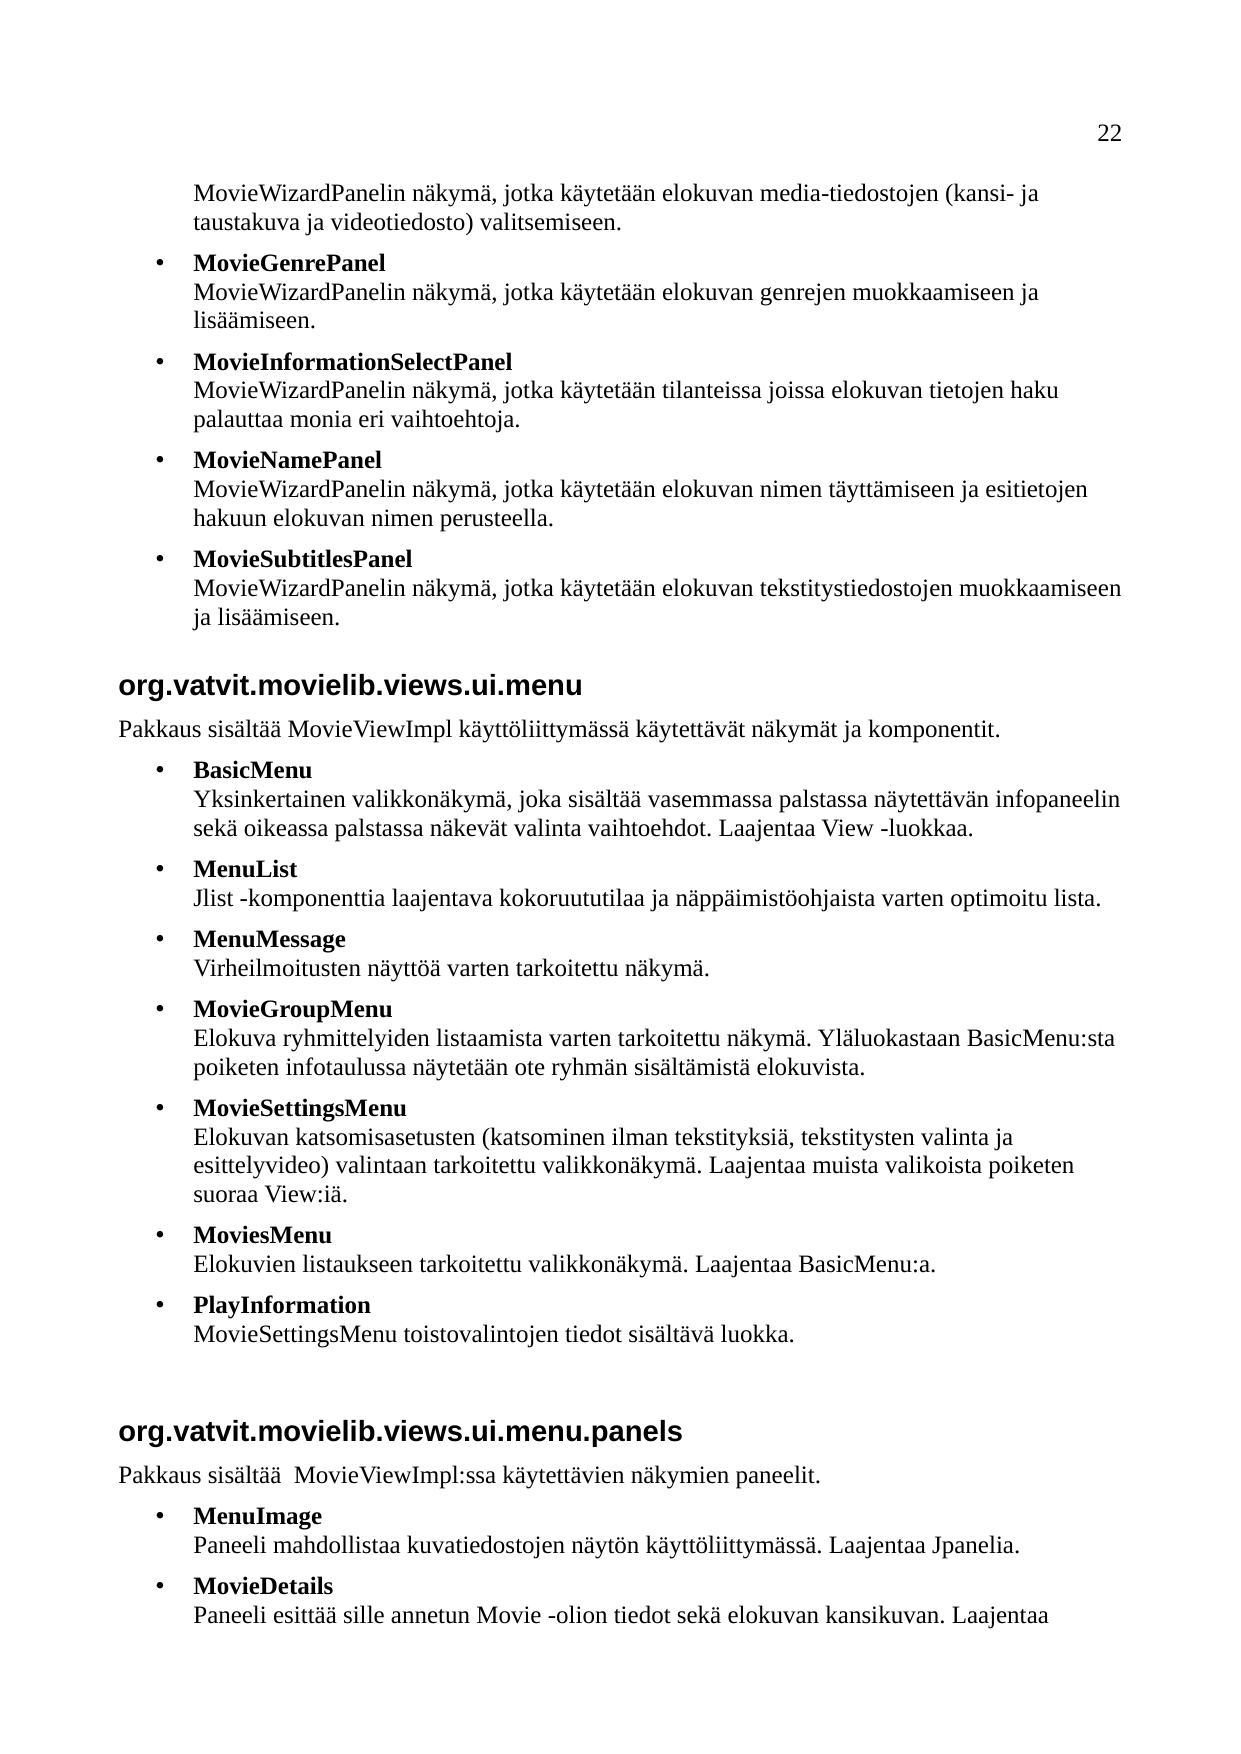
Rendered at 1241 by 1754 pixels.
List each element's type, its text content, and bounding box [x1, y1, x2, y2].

list MovieGroupMenu Elokuva ryhmittelyiden listaamista varten tarkoitettu näkymä. Yläluokastaan BasicMenu:sta poiketen infotaulussa näytetään ote ryhmän sisältämistä elokuvista. [156, 994, 1122, 1080]
subtitle org.vatvit.movielib.views.ui.menu [118, 668, 1122, 702]
list MoviesMenu Elokuvien listaukseen tarkoitettu valikkonäkymä. Laajentaa BasicMenu:a. [156, 1220, 1122, 1278]
text Pakkaus sisältää MovieViewImpl:ssa käytettävien näkymien paneelit. [118, 1460, 1122, 1489]
list MovieGenrePanel MovieWizardPanelin näkymä, jotka käytetään elokuvan genrejen muokkaamiseen ja lisäämiseen. [156, 248, 1122, 334]
list MovieSubtitlesPanel MovieWizardPanelin näkymä, jotka käytetään elokuvan tekstitystiedostojen muokkaamiseen ja lisäämiseen. [156, 544, 1122, 631]
list PlayInformation MovieSettingsMenu toistovalintojen tiedot sisältävä luokka. [156, 1290, 1122, 1377]
list MovieWizardPanelin näkymä, jotka käytetään elokuvan media-tiedostojen (kansi- ja taustakuva ja videotiedosto) valitsemiseen. [156, 178, 1122, 236]
list BasicMenu Yksinkertainen valikkonäkymä, joka sisältää vasemmassa palstassa näytettävän infopaneelin sekä oikeassa palstassa näkevät valinta vaihtoehdot. Laajentaa View -luokkaa. [156, 755, 1122, 842]
text Pakkaus sisältää MovieViewImpl käyttöliittymässä käytettävät näkymät ja komponentit. [118, 714, 1122, 743]
list MenuImage Paneeli mahdollistaa kuvatiedostojen näytön käyttöliittymässä. Laajentaa Jpanelia. [156, 1501, 1122, 1559]
list MovieDetails Paneeli esittää sille annetun Movie -olion tiedot sekä elokuvan kansikuvan. Laajentaa [156, 1571, 1122, 1629]
subtitle org.vatvit.movielib.views.ui.menu.panels [118, 1414, 1122, 1448]
list MenuList Jlist -komponenttia laajentava kokoruututilaa ja näppäimistöohjaista varten optimoitu lista. [156, 854, 1122, 912]
list MovieSettingsMenu Elokuvan katsomisasetusten (katsominen ilman tekstityksiä, tekstitysten valinta ja esittelyvideo) valintaan tarkoitettu valikkonäkymä. Laajentaa muista valikoista poiketen suoraa View:iä. [156, 1093, 1122, 1208]
list MovieNamePanel MovieWizardPanelin näkymä, jotka käytetään elokuvan nimen täyttämiseen ja esitietojen hakuun elokuvan nimen perusteella. [156, 446, 1122, 532]
list MenuMessage Virheilmoitusten näyttöä varten tarkoitettu näkymä. [156, 924, 1122, 982]
list MovieInformationSelectPanel MovieWizardPanelin näkymä, jotka käytetään tilanteissa joissa elokuvan tietojen haku palauttaa monia eri vaihtoehtoja. [156, 347, 1122, 433]
